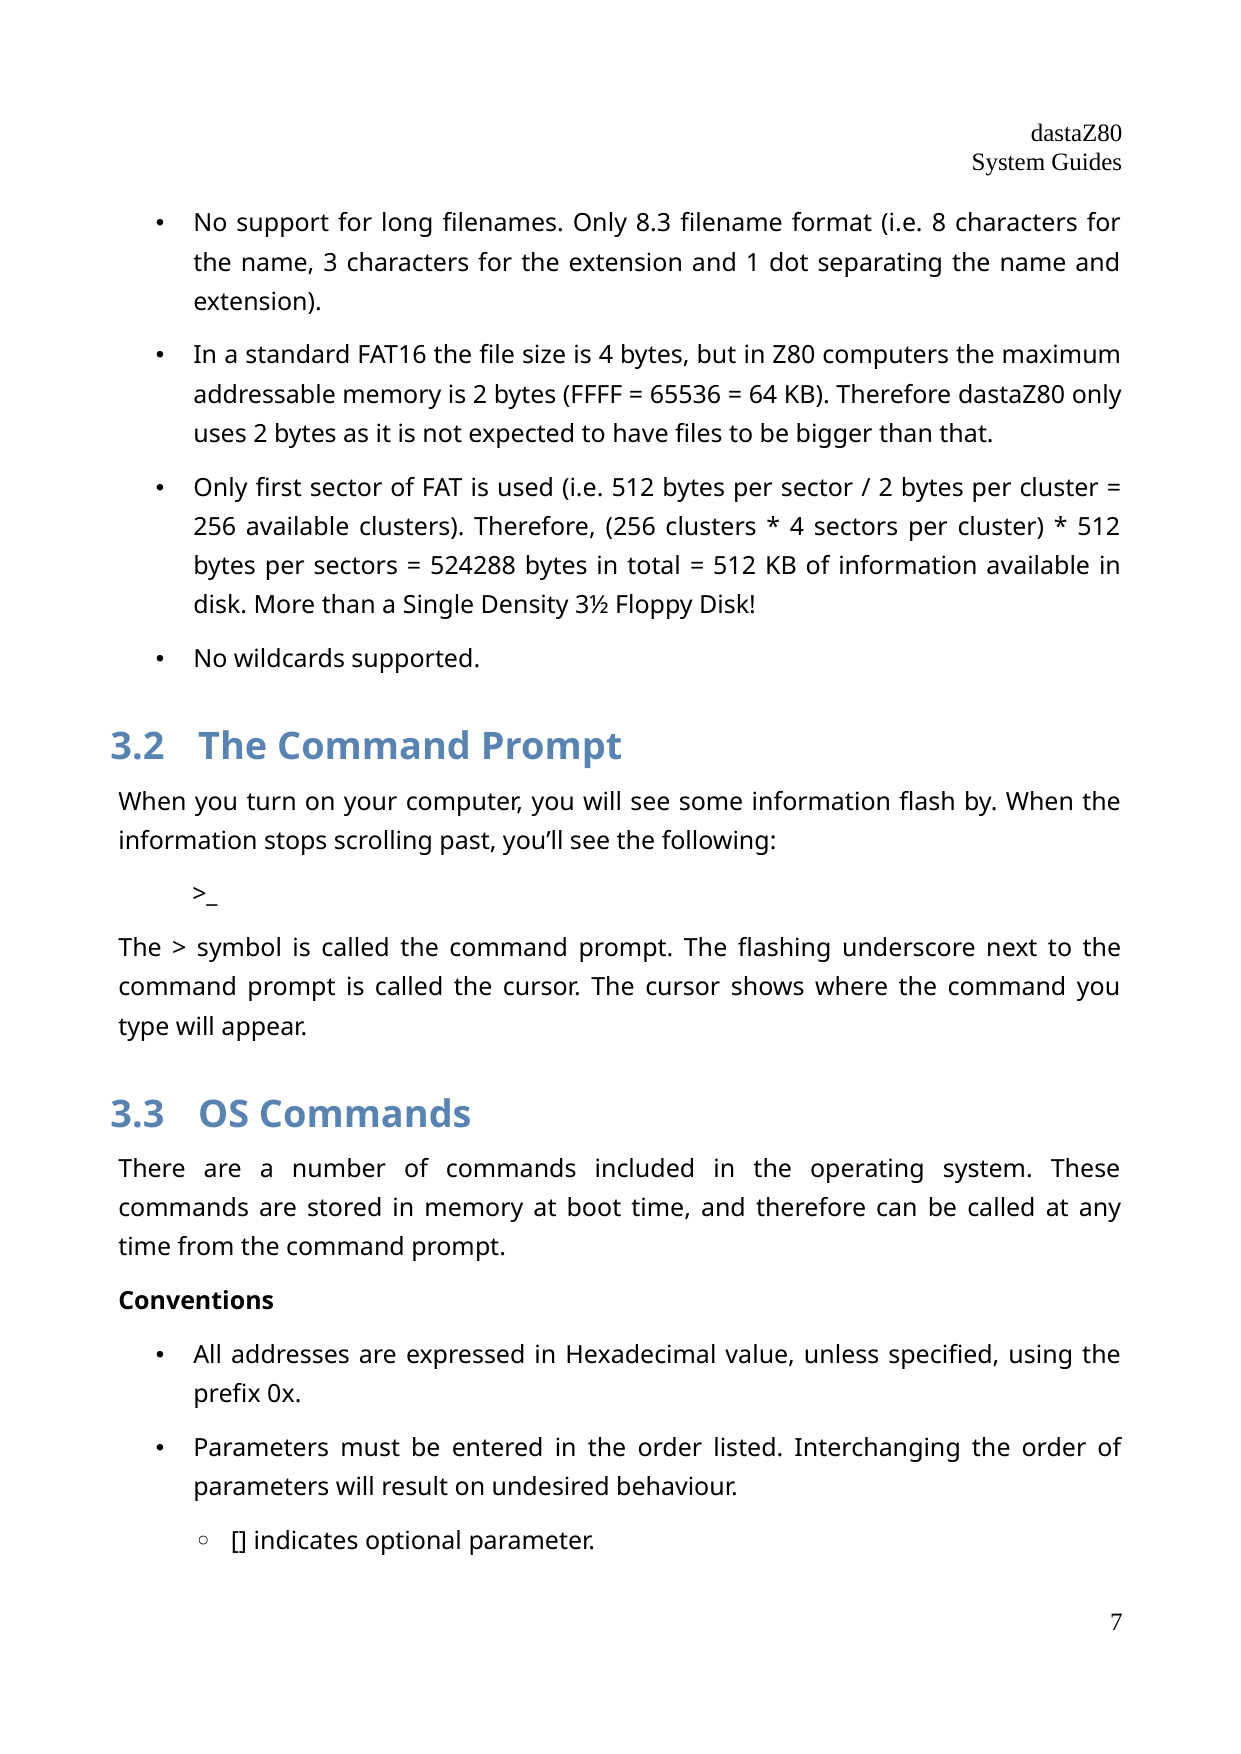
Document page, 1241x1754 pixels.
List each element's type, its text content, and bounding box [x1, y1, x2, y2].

text There are a number of commands included in the operating system. These commands are stored in memory at boot time, and therefore can be called at any time from the command prompt. [118, 1151, 1122, 1263]
list In a standard FAT16 the file size is 4 bytes, but in Z80 computers the maximum addressable memory is 2 bytes (FFFF = 65536 = 64 KB). Therefore dastaZ80 only uses 2 bytes as it is not expected to have files to be bigger than that. [156, 337, 1122, 449]
list Parameters must be entered in the order listed. Interchanging the order of parameters will result on undesired behaviour. [156, 1429, 1122, 1503]
list No wildcards supported. [156, 641, 1122, 674]
list Only first sector of FAT is used (i.e. 512 bytes per sector / 2 bytes per cluster = 256 available clusters). Therefore, (256 clusters * 4 sectors per cluster) * 512 bytes per sectors = 524288 bytes in total = 512 KB of information available in disk. More than a Single Density 3½ Floppy Disk! [156, 469, 1122, 621]
list [] indicates optional parameter. [193, 1522, 1122, 1556]
list No support for long filenames. Only 8.3 filename format (i.e. 8 characters for the name, 3 characters for the extension and 1 dot separating the name and extension). [156, 205, 1122, 317]
text Conventions [118, 1283, 1122, 1317]
text When you turn on your computer, you will see some information flash by. When the information stops scrolling past, you’ll see the following: [118, 783, 1122, 856]
subtitle The Command Prompt [100, 719, 1122, 771]
text >_ [118, 876, 1122, 910]
text The > symbol is called the command prompt. The flashing underscore next to the command prompt is called the cursor. The cursor shows where the command you type will appear. [118, 930, 1122, 1042]
list All addresses are expressed in Hexadecimal value, unless specified, using the prefix 0x. [156, 1337, 1122, 1410]
subtitle OS Commands [100, 1087, 1122, 1138]
